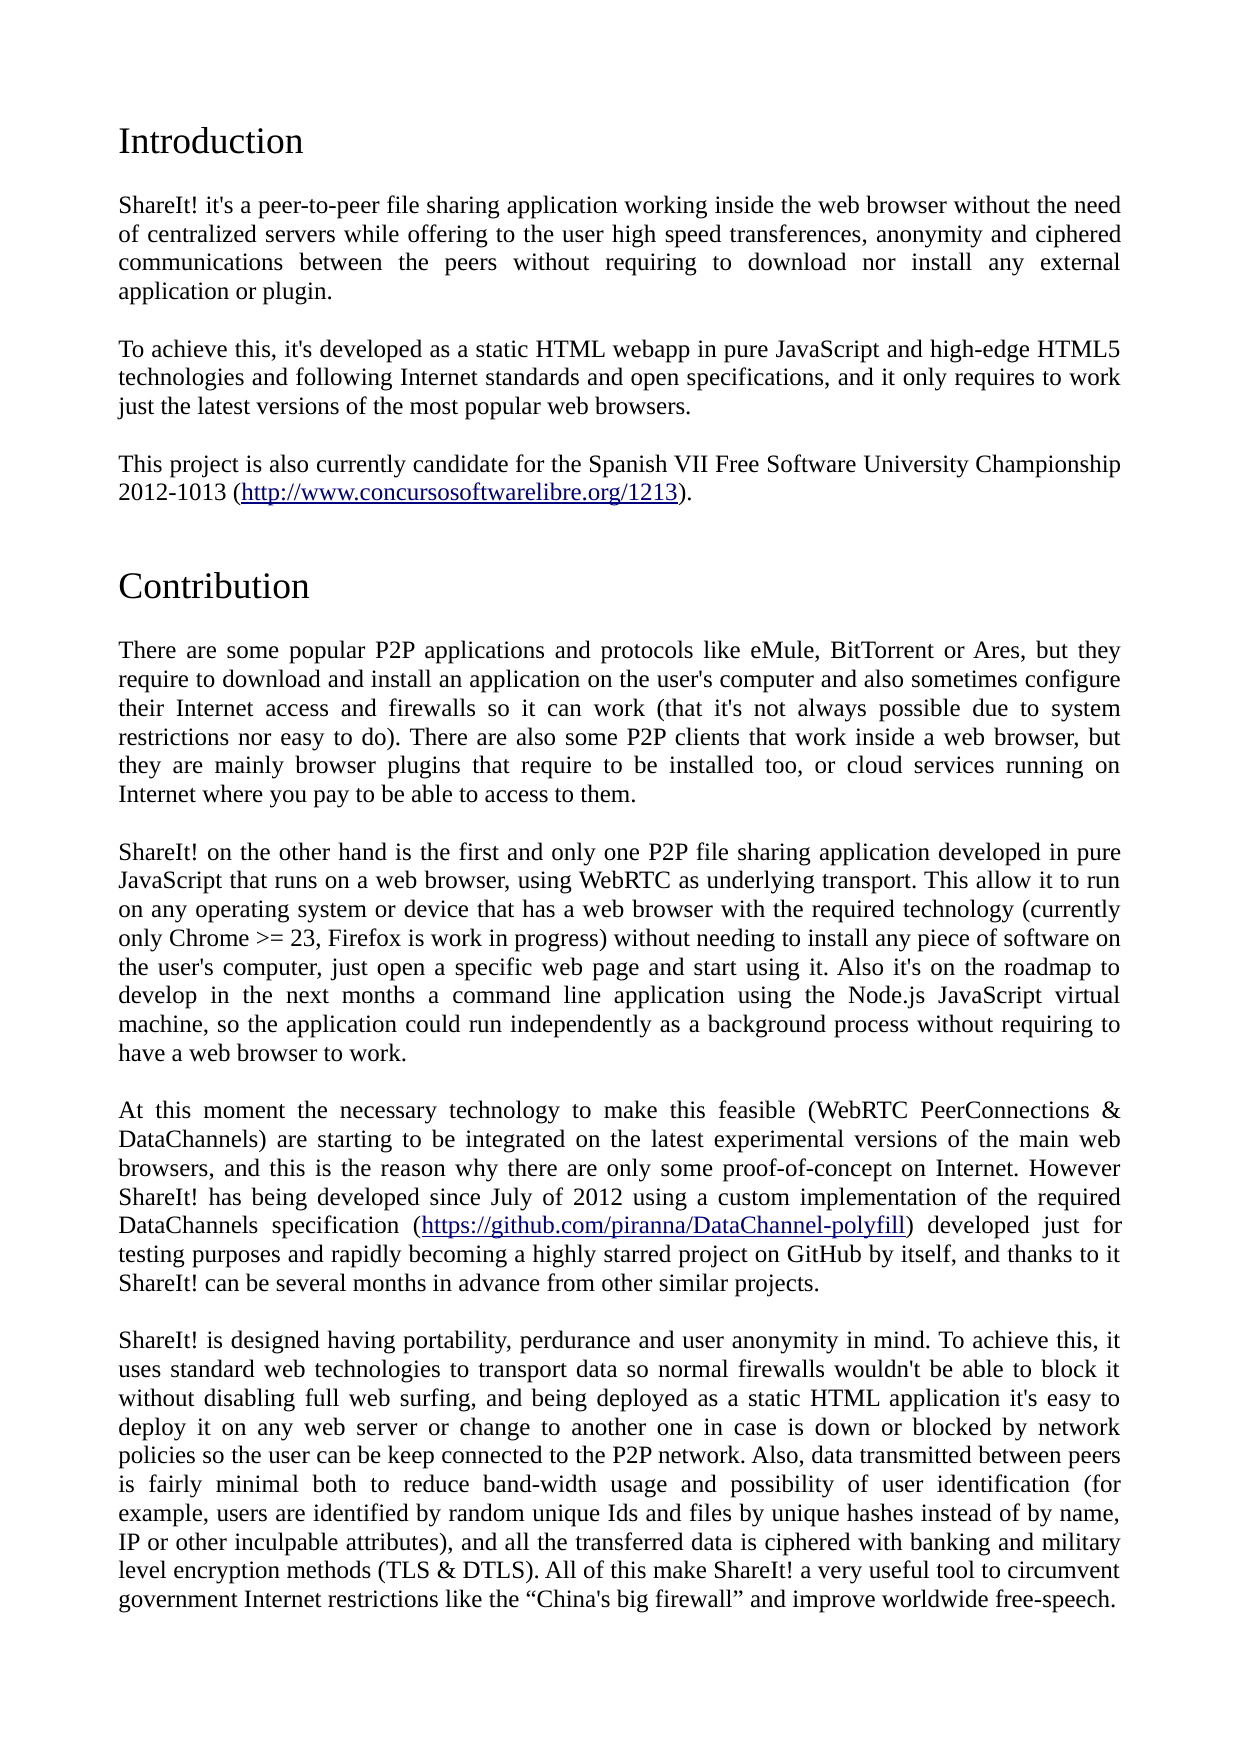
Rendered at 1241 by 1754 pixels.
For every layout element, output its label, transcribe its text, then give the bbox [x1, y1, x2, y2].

text This project is also currently candidate for the Spanish VII Free Software University Championship 2012-1013 (http://www.concursosoftwarelibre.org/1213). [118, 449, 1122, 506]
text At this moment the necessary technology to make this feasible (WebRTC PeerConnections & DataChannels) are starting to be integrated on the latest experimental versions of the main web browsers, and this is the reason why there are only some proof-of-concept on Internet. However ShareIt! has being developed since July of 2012 using a custom implementation of the required DataChannels specification (https://github.com/piranna/DataChannel-polyfill) developed just for testing purposes and rapidly becoming a highly starred project on GitHub by itself, and thanks to it ShareIt! can be several months in advance from other similar projects. [118, 1096, 1122, 1297]
text ShareIt! is designed having portability, perdurance and user anonymity in mind. To achieve this, it uses standard web technologies to transport data so normal firewalls wouldn't be able to block it without disabling full web surfing, and being deployed as a static HTML application it's easy to deploy it on any web server or change to another one in case is down or blocked by network policies so the user can be keep connected to the P2P network. Also, data transmitted between peers is fairly minimal both to reduce band-width usage and possibility of user identification (for example, users are identified by random unique Ids and files by unique hashes instead of by name, IP or other inculpable attributes), and all the transferred data is ciphered with banking and military level encryption methods (TLS & DTLS). All of this make ShareIt! a very useful tool to circumvent government Internet restrictions like the “China's big firewall” and improve worldwide free-speech. [118, 1326, 1122, 1613]
text To achieve this, it's developed as a static HTML webapp in pure JavaScript and high-edge HTML5 technologies and following Internet standards and open specifications, and it only requires to work just the latest versions of the most popular web browsers. [118, 334, 1122, 420]
text Introduction [118, 118, 1122, 161]
text ShareIt! it's a peer-to-peer file sharing application working inside the web browser without the need of centralized servers while offering to the user high speed transferences, anonymity and ciphered communications between the peers without requiring to download nor install any external application or plugin. [118, 190, 1122, 305]
text Contribution [118, 564, 1122, 607]
text There are some popular P2P applications and protocols like eMule, BitTorrent or Ares, but they require to download and install an application on the user's computer and also sometimes configure their Internet access and firewalls so it can work (that it's not always possible due to system restrictions nor easy to do). There are also some P2P clients that work inside a web browser, but they are mainly browser plugins that require to be installed too, or cloud services running on Internet where you pay to be able to access to them. [118, 636, 1122, 808]
text ShareIt! on the other hand is the first and only one P2P file sharing application developed in pure JavaScript that runs on a web browser, using WebRTC as underlying transport. This allow it to run on any operating system or device that has a web browser with the required technology (currently only Chrome >= 23, Firefox is work in progress) without needing to install any piece of software on the user's computer, just open a specific web page and start using it. Also it's on the roadmap to develop in the next months a command line application using the Node.js JavaScript virtual machine, so the application could run independently as a background process without requiring to have a web browser to work. [118, 837, 1122, 1067]
